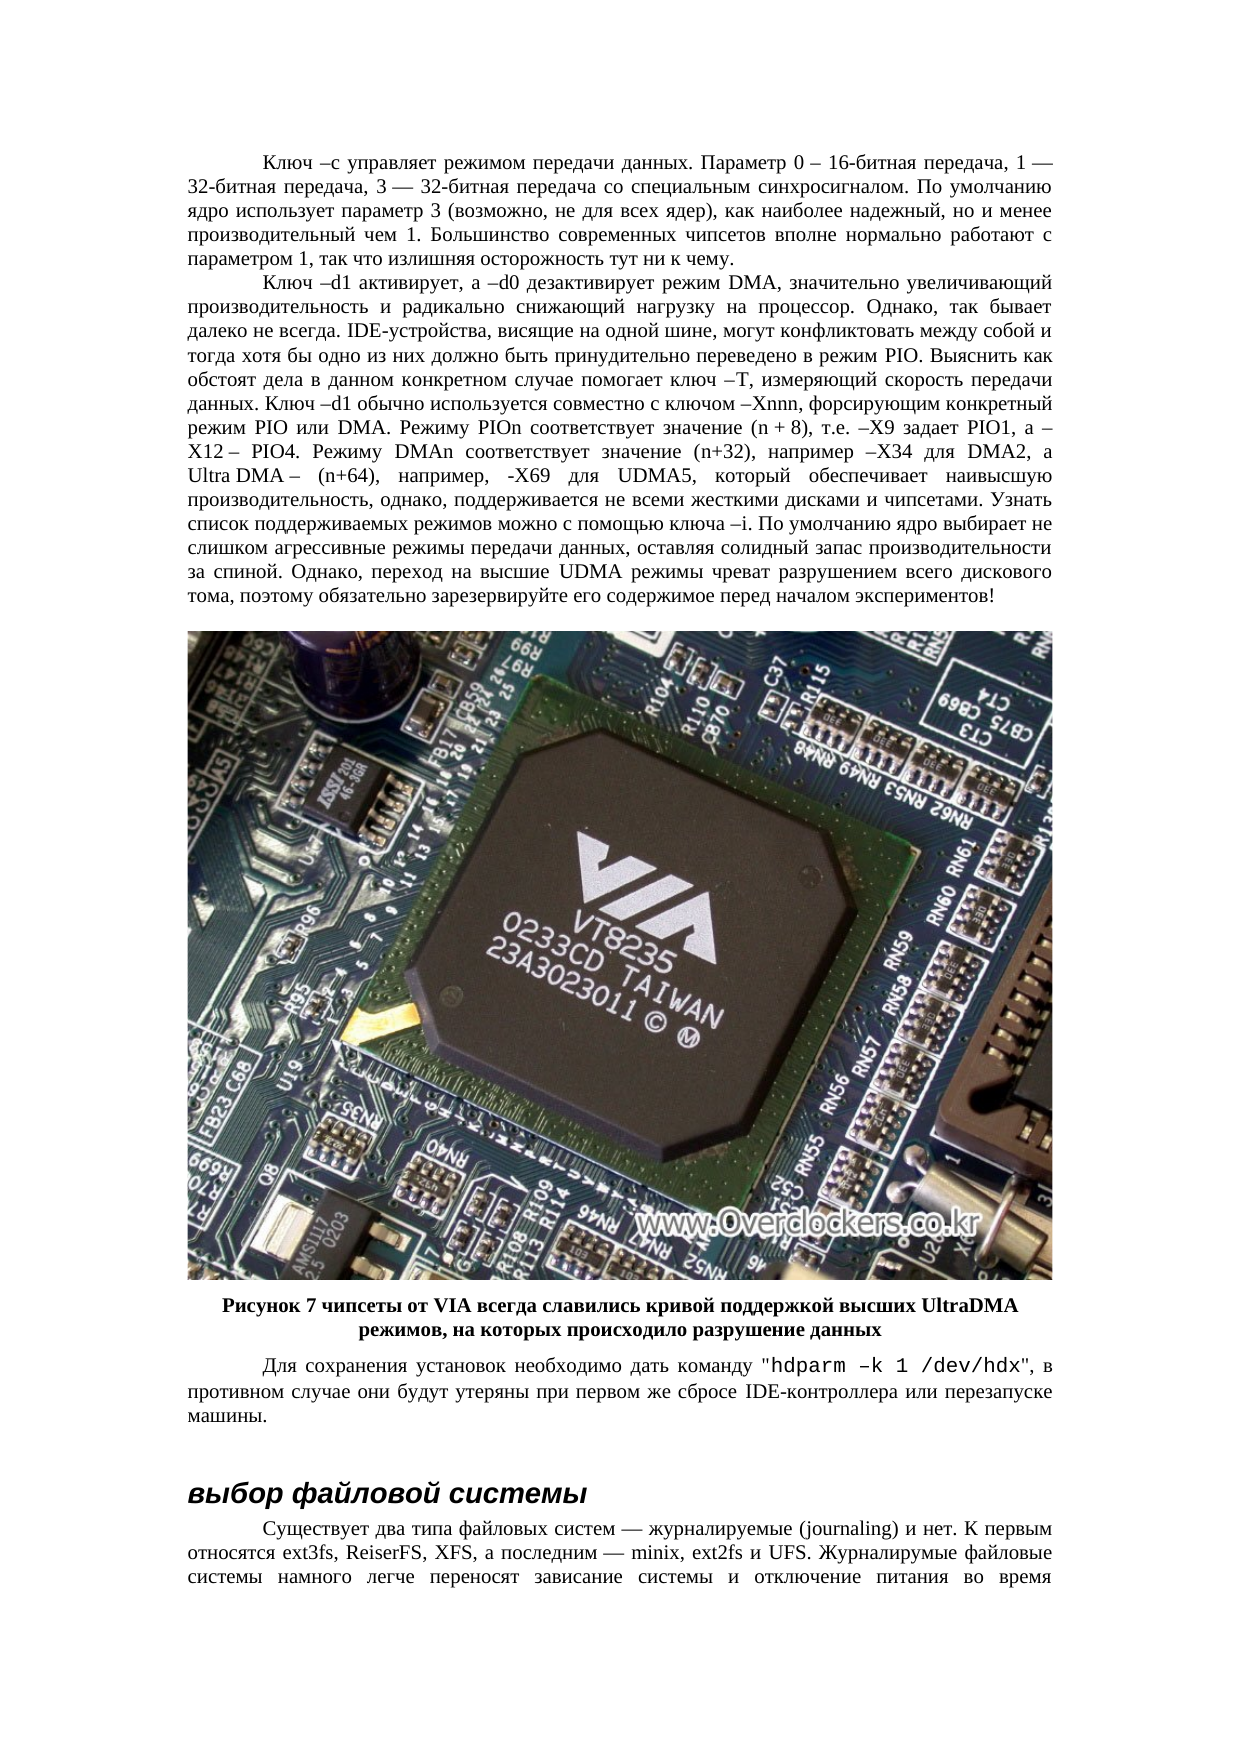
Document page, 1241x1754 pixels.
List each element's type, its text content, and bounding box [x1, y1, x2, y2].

text Ключ –d1 активирует, а –d0 дезактивирует режим DMA, значительно увеличивающий производительность и радикально снижающий нагрузку на процессор. Однако, так бывает далеко не всегда. IDE-устройства, висящие на одной шине, могут конфликтовать между собой и тогда хотя бы одно из них должно быть принудительно переведено в режим PIO. Выяснить как обстоят дела в данном конкретном случае помогает ключ –T, измеряющий скорость передачи данных. Ключ –d1 обычно используется совместно с ключом –Xnnn, форсирующим конкретный режим PIO или DMA. Режиму PIOn соответствует значение (n + 8), т.е. –X9 задает PIO1, а –X12 – PIO4. Режиму DMAn соответствует значение (n+32), например –X34 для DMA2, а Ultra DMA – (n+64), например, -X69 для UDMA5, который обеспечивает наивысшую производительность, однако, поддерживается не всеми жесткими дисками и чипсетами. Узнать список поддерживаемых режимов можно с помощью ключа –i. По умолчанию ядро выбирает не слишком агрессивные режимы передачи данных, оставляя солидный запас производительности за спиной. Однако, переход на высшие UDMA режимы чреват разрушением всего дискового тома, поэтому обязательно зарезервируйте его содержимое перед началом экспериментов! [187, 270, 1053, 607]
text Существует два типа файловых систем — журналируемые (journaling) и нет. К первым относятся ext3fs, ReiserFS, XFS, а последним — minix, ext2fs и UFS. Журналирумые файловые системы намного легче переносят зависание системы и отключение питания во время [187, 1516, 1053, 1588]
text Рисунок 7 чипсеты от VIA всегда славились кривой поддержкой высших UltraDMA режимов, на которых происходило разрушение данных [187, 1292, 1053, 1341]
subtitle выбор файловой системы [187, 1476, 1053, 1509]
text Для сохранения установок необходимо дать команду "hdparm –k 1 /dev/hdx", в противном случае они будут утеряны при первом же сбросе IDE-контроллера или перезапуске машины. [187, 1353, 1053, 1427]
text Ключ –c управляет режимом передачи данных. Параметр 0 – 16-битная передача, 1 — 32-битная передача, 3 — 32-битная передача со специальным синхросигналом. По умолчанию ядро использует параметр 3 (возможно, не для всех ядер), как наиболее надежный, но и менее производительный чем 1. Большинство современных чипсетов вполне нормально работают с параметром 1, так что излишняя осторожность тут ни к чему. [187, 150, 1053, 270]
picture [187, 631, 1053, 1280]
